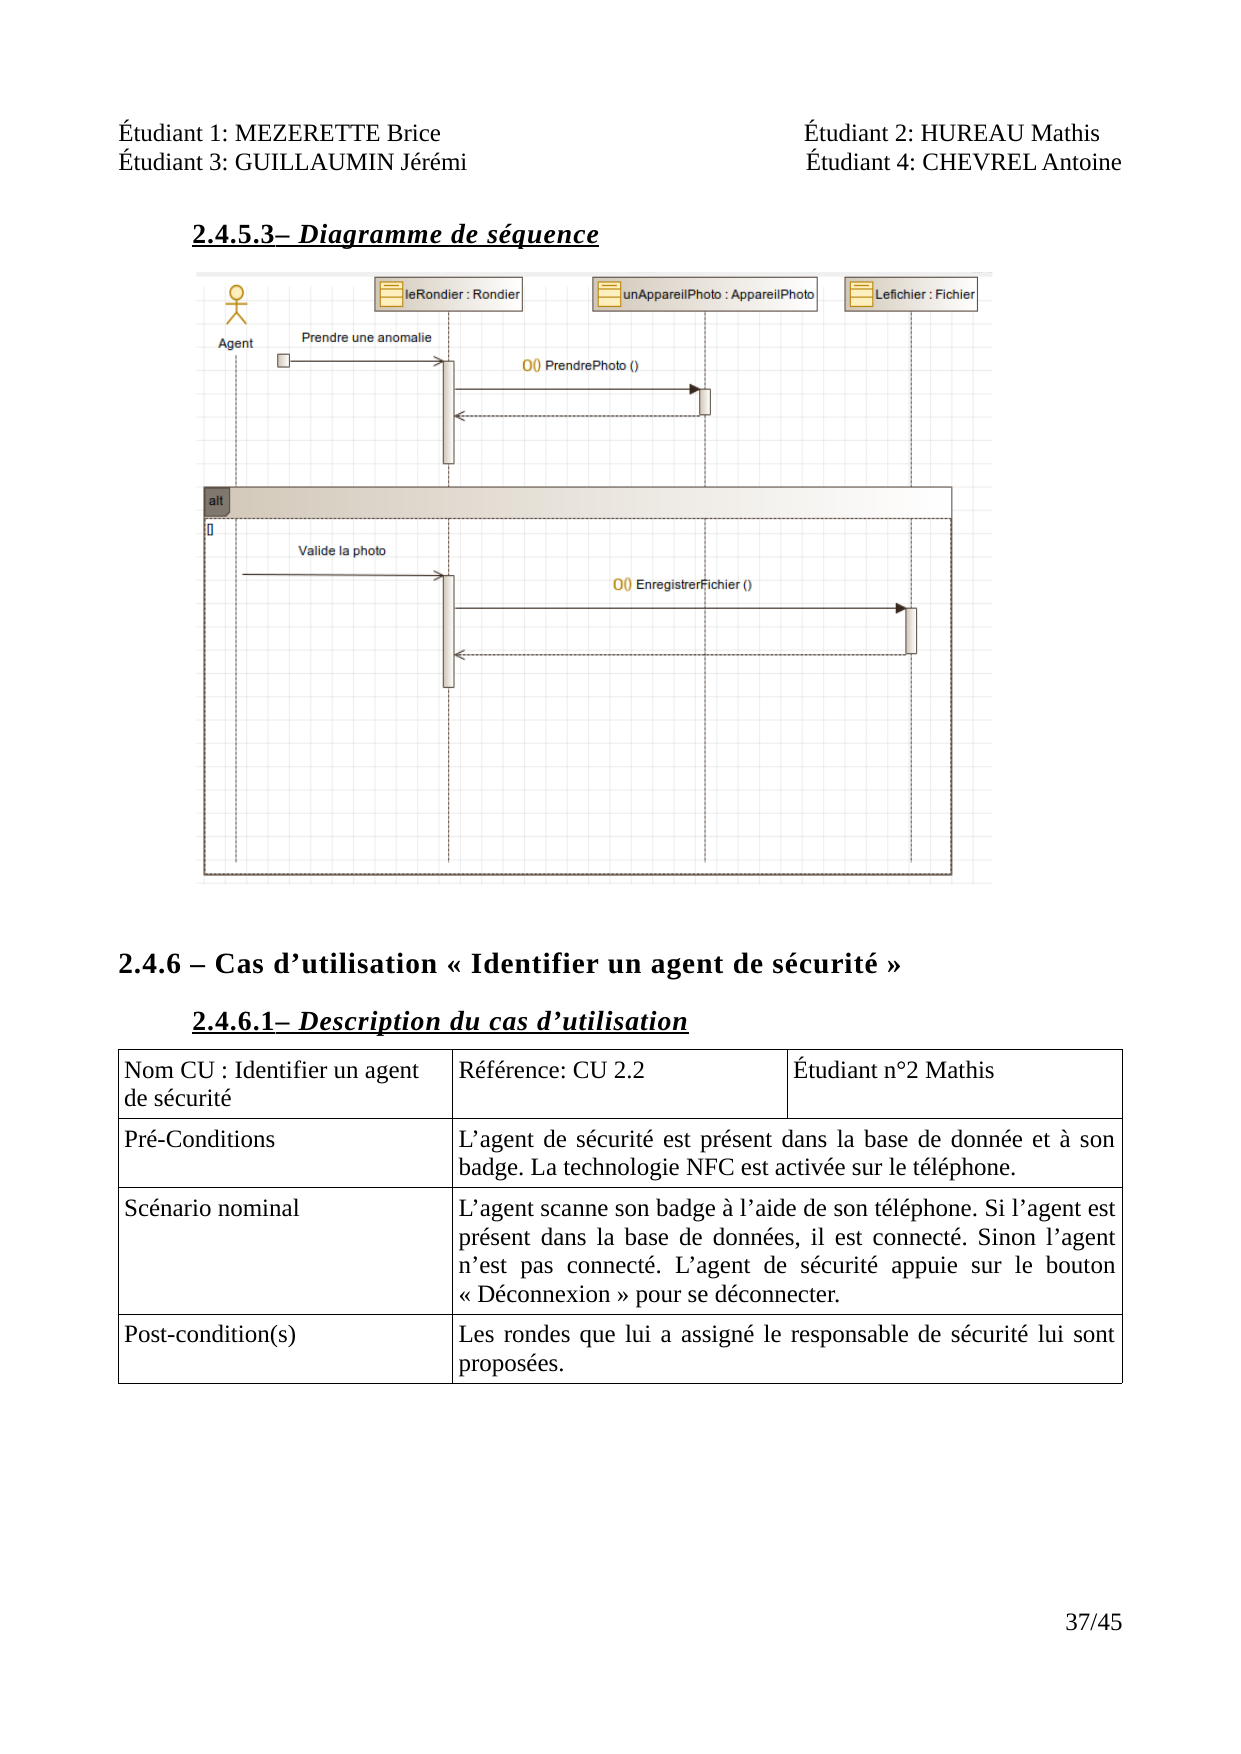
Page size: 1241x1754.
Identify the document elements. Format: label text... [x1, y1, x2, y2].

table_header Nom CU : Identifier un agent de sécurité [119, 1050, 452, 1118]
table_cell L’agent scanne son badge à l’aide de son téléphone. Si l’agent est présent dans la base de données, il est connecté. Sinon l’agent n’est pas connecté. L’agent de sécurité appuie sur le bouton « Déconnexion » pour se déconnecter. [453, 1188, 1122, 1313]
subtitle 2.4.6 – Cas d’utilisation « Identifier un agent de sécurité » [118, 946, 1122, 979]
table_cell Scénario nominal [119, 1188, 452, 1313]
subtitle 2.4.5.3– Diagramme de séquence [118, 218, 1122, 249]
table_cell Post-condition(s) [119, 1315, 452, 1383]
subtitle 2.4.6.1– Description du cas d’utilisation [118, 1004, 1122, 1036]
table_header Étudiant n°2 Mathis [788, 1050, 1122, 1118]
table_cell L’agent de sécurité est présent dans la base de donnée et à son badge. La technologie NFC est activée sur le téléphone. [453, 1119, 1122, 1187]
table_cell Pré-Conditions [119, 1119, 452, 1187]
table_cell Les rondes que lui a assigné le responsable de sécurité lui sont proposées. [453, 1315, 1122, 1383]
table_header Référence: CU 2.2 [453, 1050, 787, 1118]
picture [196, 272, 993, 885]
